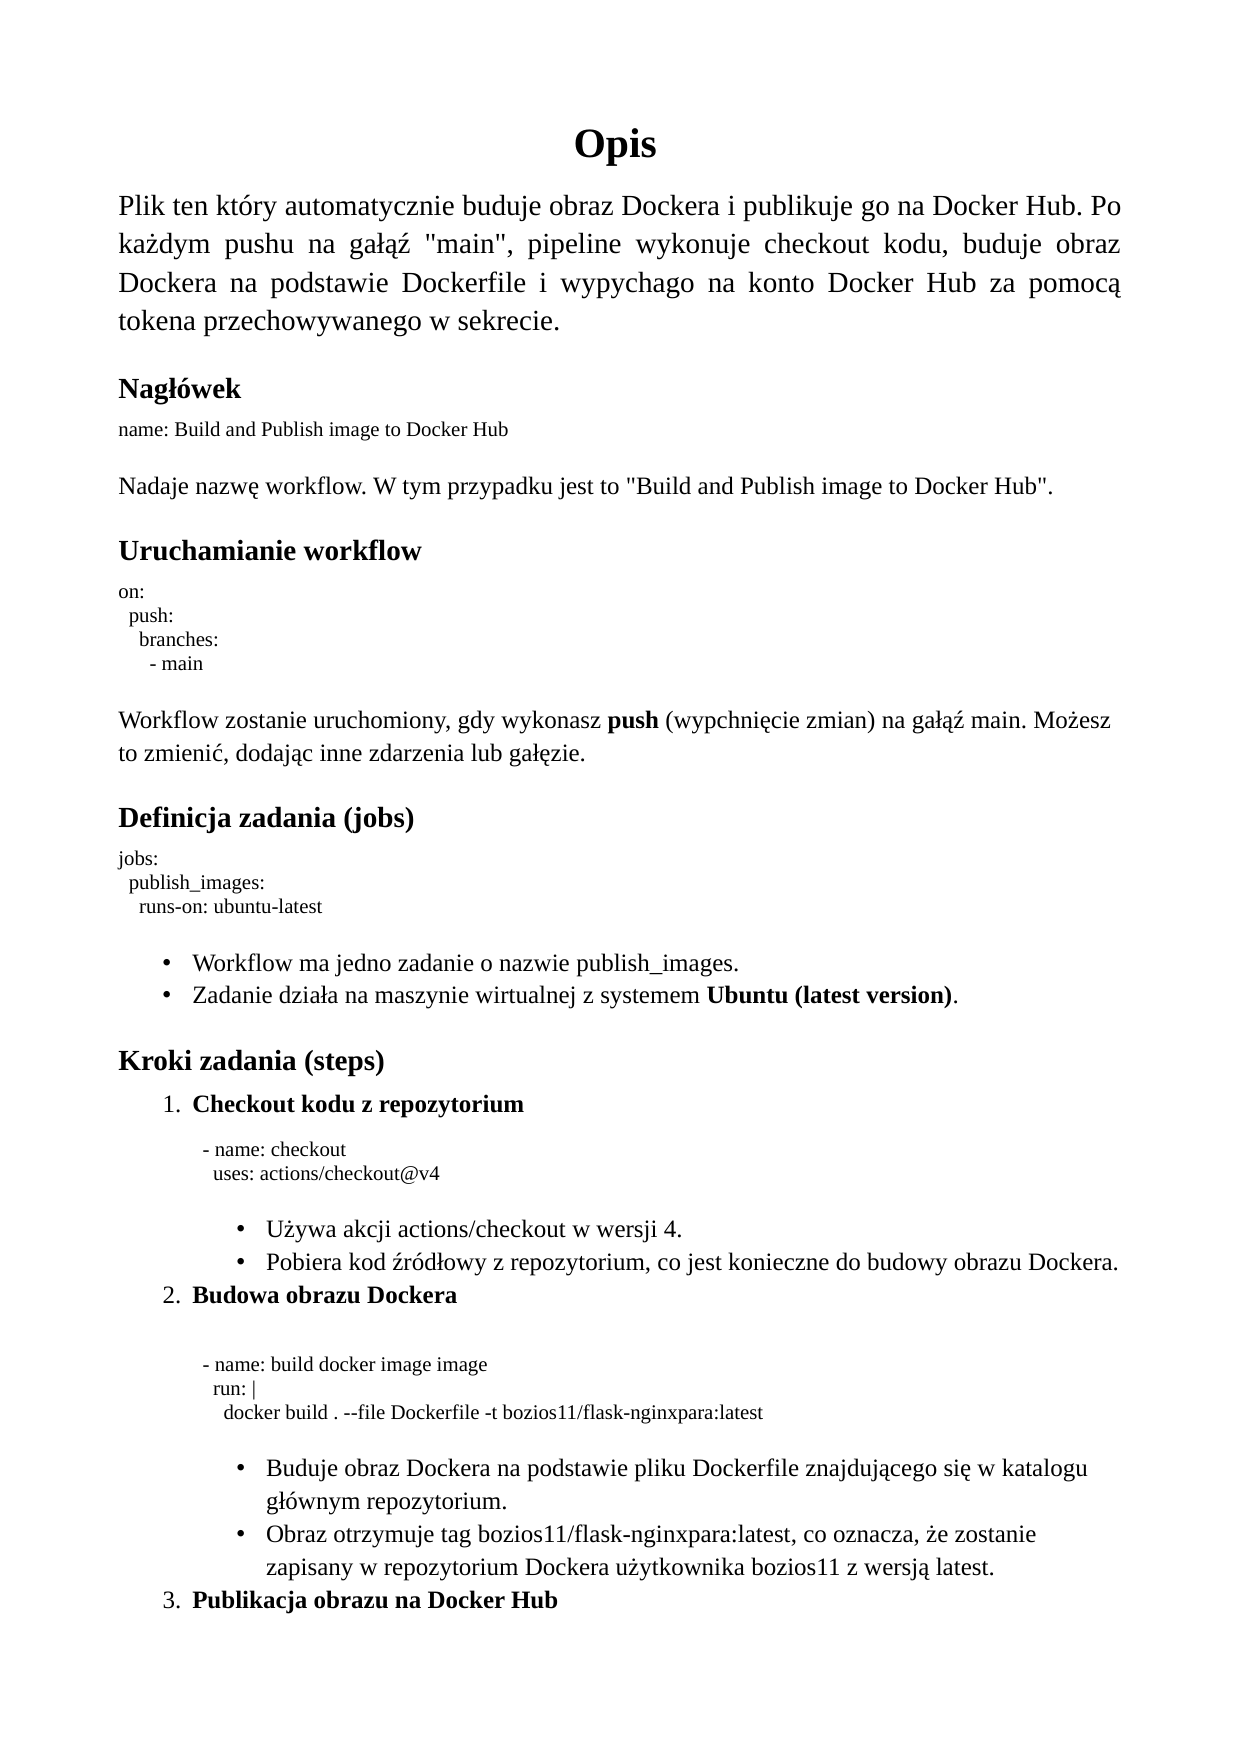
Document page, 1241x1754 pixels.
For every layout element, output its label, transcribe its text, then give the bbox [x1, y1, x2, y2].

list Workflow ma jedno zadanie o nazwie publish_images. [162, 948, 1122, 976]
text - main [118, 651, 1122, 675]
text runs-on: ubuntu-latest [118, 894, 1122, 918]
text name: Build and Publish image to Docker Hub [118, 417, 1122, 441]
list - name: build docker image image [162, 1352, 1122, 1376]
list Buduje obraz Dockera na podstawie pliku Dockerfile znajdującego się w katalogu głównym repozytorium. [236, 1453, 1122, 1515]
list Zadanie działa na maszynie wirtualnej z systemem Ubuntu (latest version). [162, 981, 1122, 1009]
text jobs: [118, 846, 1122, 870]
text publish_images: [118, 870, 1122, 894]
subtitle Kroki zadania (steps) [118, 1043, 1122, 1076]
text push: [118, 603, 1122, 627]
list uses: actions/checkout@v4 [162, 1161, 1122, 1184]
list Używa akcji actions/checkout w wersji 4. [236, 1214, 1122, 1243]
list run: | [162, 1376, 1122, 1400]
text Plik ten który automatycznie buduje obraz Dockera i publikuje go na Docker Hub. Po każdym pushu na gałąź "main", pipeline wykonuje checkout kodu, buduje obraz Dockera na podstawie Dockerfile i wypychago na konto Docker Hub za pomocą tokena przechowywanego w sekrecie. [118, 188, 1122, 337]
list Publikacja obrazu na Docker Hub [162, 1586, 1122, 1614]
text on: [118, 579, 1122, 603]
list Obraz otrzymuje tag bozios11/flask-nginxpara:latest, co oznacza, że zostanie zapisany w repozytorium Dockera użytkownika bozios11 z wersją latest. [236, 1519, 1122, 1581]
list docker build . --file Dockerfile -t bozios11/flask-nginxpara:latest [162, 1400, 1122, 1424]
text Workflow zostanie uruchomiony, gdy wykonasz push (wypchnięcie zmian) na gałąź main. Możesz to zmienić, dodając inne zdarzenia lub gałęzie. [118, 705, 1122, 766]
list Budowa obrazu Dockera [162, 1280, 1122, 1309]
list - name: checkout [162, 1136, 1122, 1161]
list Pobiera kod źródłowy z repozytorium, co jest konieczne do budowy obrazu Dockera. [236, 1247, 1122, 1276]
subtitle Nagłówek [118, 371, 1122, 405]
text Opis [118, 118, 1122, 166]
text branches: [118, 627, 1122, 651]
subtitle Uruchamianie workflow [118, 533, 1122, 566]
list Checkout kodu z repozytorium [162, 1089, 1122, 1118]
text Nadaje nazwę workflow. W tym przypadku jest to "Build and Publish image to Docker Hub". [118, 471, 1122, 499]
subtitle Definicja zadania (jobs) [118, 800, 1122, 833]
